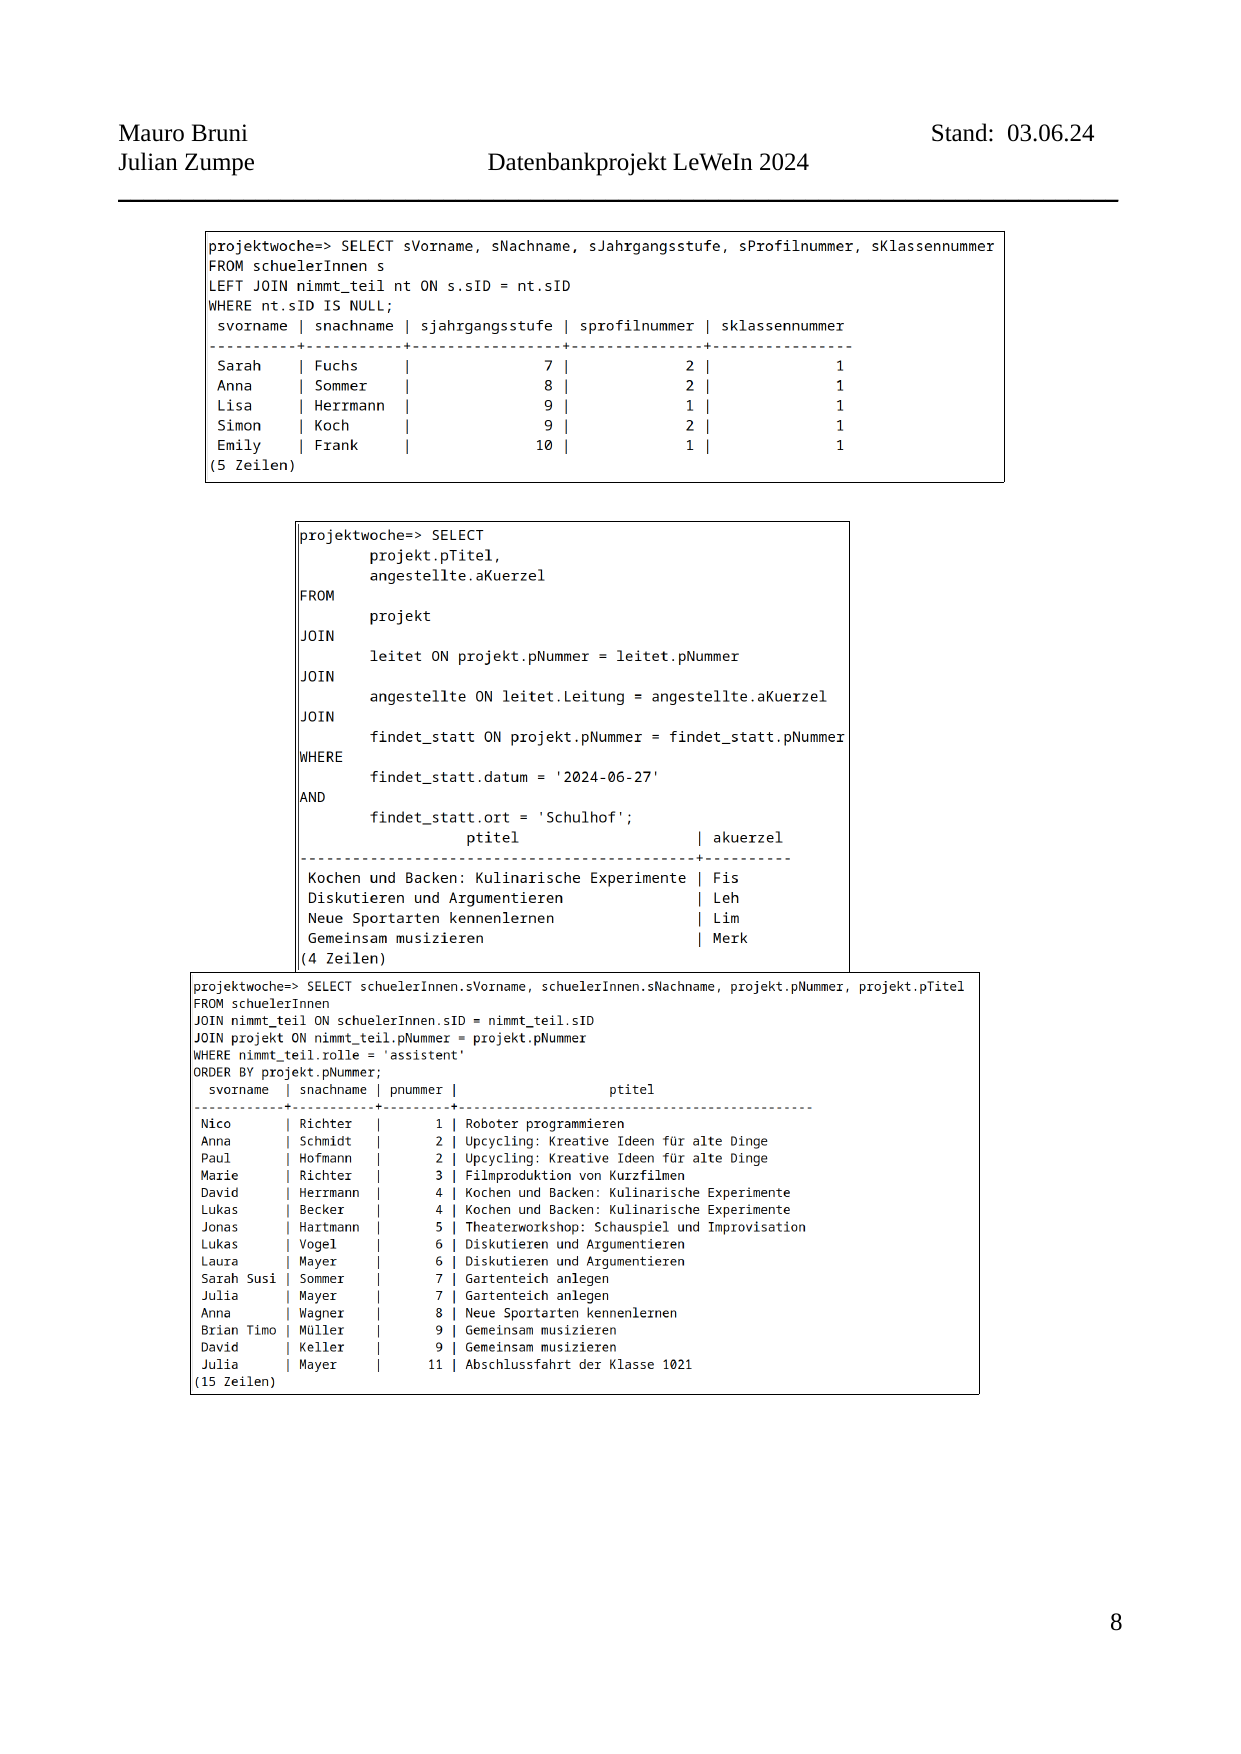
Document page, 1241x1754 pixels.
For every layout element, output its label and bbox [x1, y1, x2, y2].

picture [192, 975, 977, 1391]
picture [207, 233, 1001, 480]
